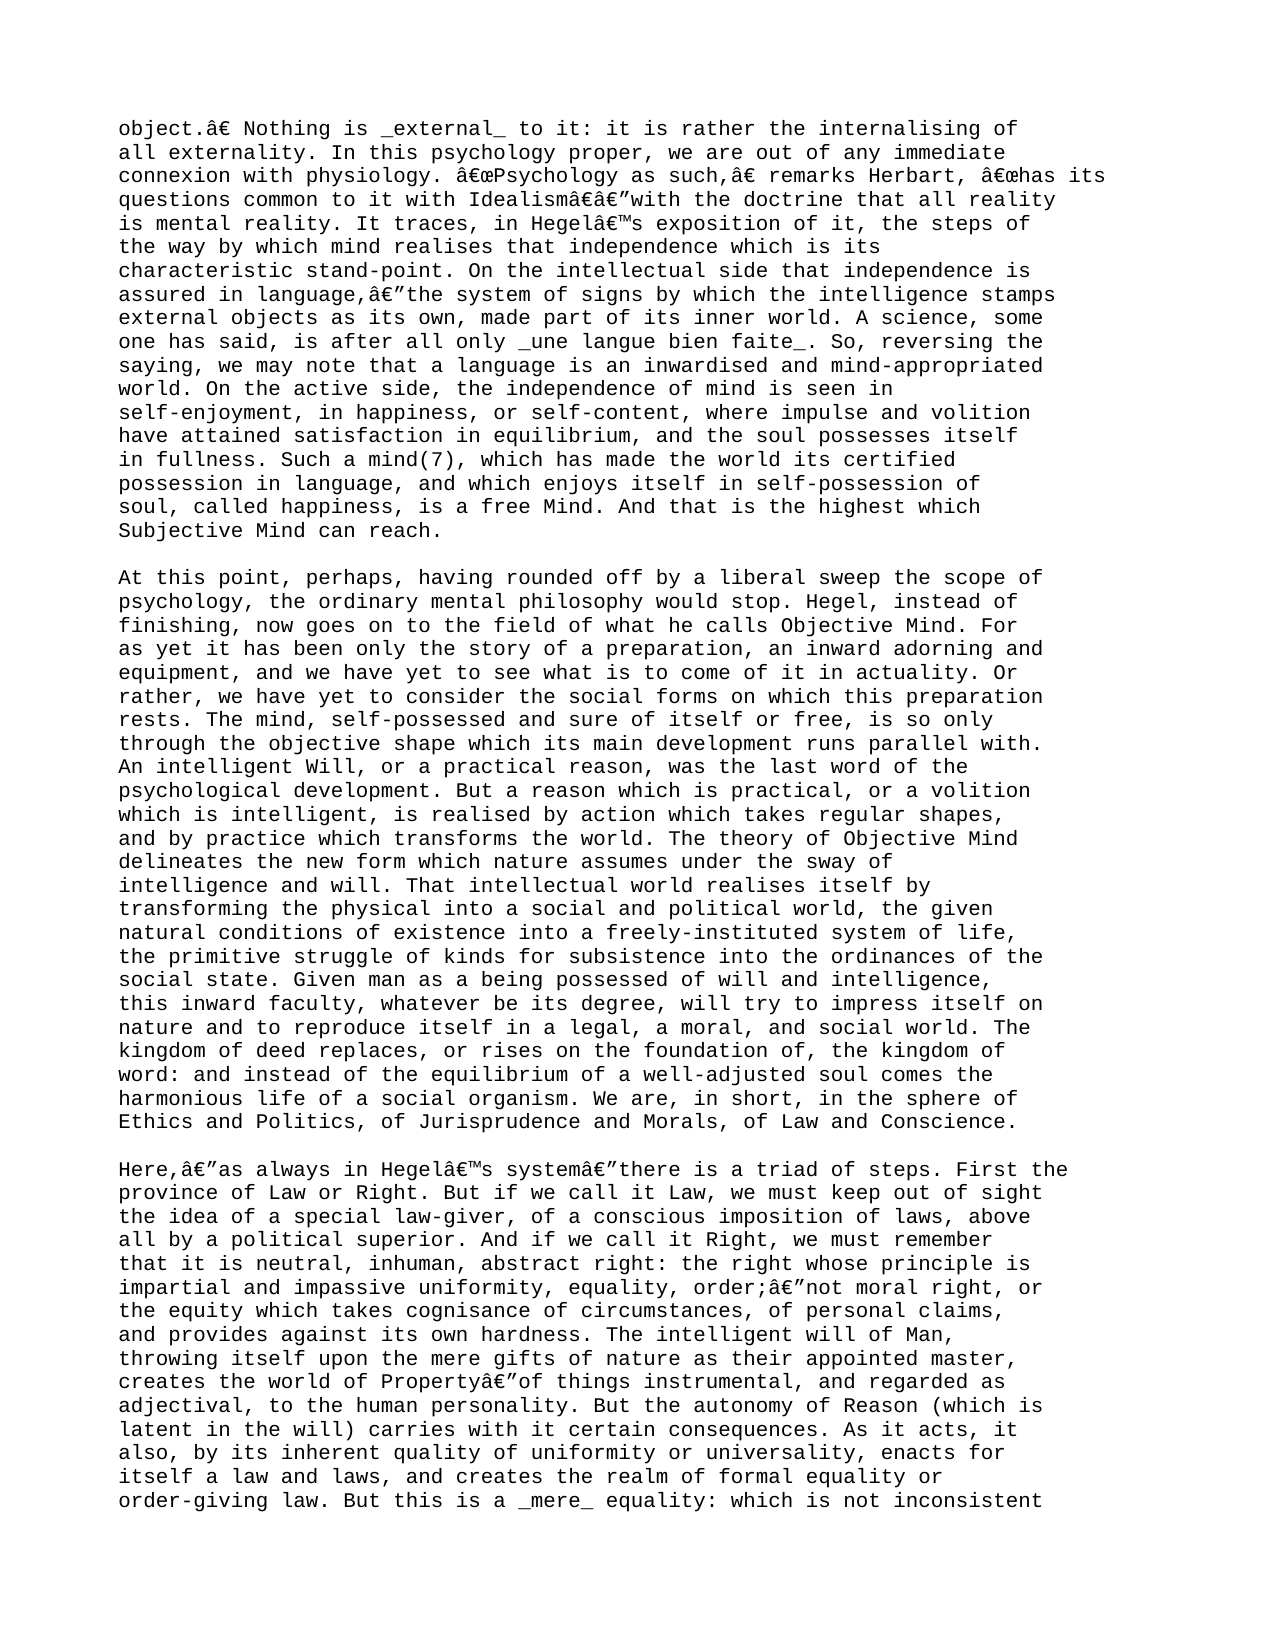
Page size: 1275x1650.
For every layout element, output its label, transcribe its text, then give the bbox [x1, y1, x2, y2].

text kingdom of deed replaces, or rises on the foundation of, the kingdom of [118, 1040, 1157, 1064]
text itself a law and laws, and creates the realm of formal equality or [118, 1466, 1157, 1489]
text Subjective Mind can reach. [118, 520, 1157, 544]
text natural conditions of existence into a freely-instituted system of life, [118, 922, 1157, 946]
text intelligence and will. That intellectual world realises itself by [118, 875, 1157, 898]
text that it is neutral, inhuman, abstract right: the right whose principle is [118, 1253, 1157, 1277]
text At this point, perhaps, having rounded off by a liberal sweep the scope of [118, 567, 1157, 591]
text as yet it has been only the story of a preparation, an inward adorning and [118, 638, 1157, 662]
text word: and instead of the equilibrium of a well-adjusted soul comes the [118, 1064, 1157, 1088]
text also, by its inherent quality of uniformity or universality, enacts for [118, 1442, 1157, 1466]
text saying, we may note that a language is an inwardised and mind-appropriated [118, 354, 1157, 378]
text psychology, the ordinary mental philosophy would stop. Hegel, instead of [118, 591, 1157, 615]
text finishing, now goes on to the field of what he calls Objective Mind. For [118, 615, 1157, 638]
text self-enjoyment, in happiness, or self-content, where impulse and volition [118, 402, 1157, 426]
text and provides against its own hardness. The intelligent will of Man, [118, 1324, 1157, 1348]
text creates the world of Propertyâ€”of things instrumental, and regarded as [118, 1371, 1157, 1395]
text order-giving law. But this is a _mere_ equality: which is not inconsistent [118, 1489, 1157, 1513]
text delineates the new form which nature assumes under the sway of [118, 851, 1157, 875]
text all externality. In this psychology proper, we are out of any immediate [118, 142, 1157, 165]
text this inward faculty, whatever be its degree, will try to impress itself on [118, 993, 1157, 1017]
text Ethics and Politics, of Jurisprudence and Morals, of Law and Conscience. [118, 1111, 1157, 1135]
text in fullness. Such a mind(7), which has made the world its certified [118, 449, 1157, 473]
text have attained satisfaction in equilibrium, and the soul possesses itself [118, 426, 1157, 449]
text questions common to it with Idealismâ€â€”with the doctrine that all reality [118, 189, 1157, 213]
text harmonious life of a social organism. We are, in short, in the sphere of [118, 1088, 1157, 1111]
text psychological development. But a reason which is practical, or a volition [118, 780, 1157, 804]
text all by a political superior. And if we call it Right, we must remember [118, 1229, 1157, 1253]
text the idea of a special law-giver, of a conscious imposition of laws, above [118, 1206, 1157, 1229]
text transforming the physical into a social and political world, the given [118, 898, 1157, 922]
text possession in language, and which enjoys itself in self-possession of [118, 473, 1157, 496]
text Here,â€”as always in Hegelâ€™s systemâ€”there is a triad of steps. First the [118, 1158, 1157, 1182]
text equipment, and we have yet to see what is to come of it in actuality. Or [118, 662, 1157, 686]
text object.â€ Nothing is _external_ to it: it is rather the internalising of [118, 118, 1157, 142]
text the primitive struggle of kinds for subsistence into the ordinances of the [118, 946, 1157, 969]
text through the objective shape which its main development runs parallel with. [118, 733, 1157, 757]
text throwing itself upon the mere gifts of nature as their appointed master, [118, 1348, 1157, 1371]
text one has said, is after all only _une langue bien faite_. So, reversing the [118, 331, 1157, 354]
text soul, called happiness, is a free Mind. And that is the highest which [118, 496, 1157, 520]
text and by practice which transforms the world. The theory of Objective Mind [118, 827, 1157, 851]
text latent in the will) carries with it certain consequences. As it acts, it [118, 1419, 1157, 1442]
text is mental reality. It traces, in Hegelâ€™s exposition of it, the steps of [118, 213, 1157, 236]
text connexion with physiology. â€œPsychology as such,â€ remarks Herbart, â€œhas its [118, 165, 1157, 189]
text assured in language,â€”the system of signs by which the intelligence stamps [118, 284, 1157, 307]
text An intelligent Will, or a practical reason, was the last word of the [118, 757, 1157, 780]
text social state. Given man as a being possessed of will and intelligence, [118, 969, 1157, 993]
text rests. The mind, self-possessed and sure of itself or free, is so only [118, 709, 1157, 733]
text the equity which takes cognisance of circumstances, of personal claims, [118, 1300, 1157, 1324]
text world. On the active side, the independence of mind is seen in [118, 378, 1157, 402]
text impartial and impassive uniformity, equality, order;â€”not moral right, or [118, 1277, 1157, 1300]
text nature and to reproduce itself in a legal, a moral, and social world. The [118, 1017, 1157, 1040]
text the way by which mind realises that independence which is its [118, 236, 1157, 260]
text adjectival, to the human personality. But the autonomy of Reason (which is [118, 1395, 1157, 1419]
text rather, we have yet to consider the social forms on which this preparation [118, 686, 1157, 709]
text province of Law or Right. But if we call it Law, we must keep out of sight [118, 1182, 1157, 1206]
text external objects as its own, made part of its inner world. A science, some [118, 307, 1157, 331]
text which is intelligent, is realised by action which takes regular shapes, [118, 804, 1157, 827]
text characteristic stand-point. On the intellectual side that independence is [118, 260, 1157, 284]
